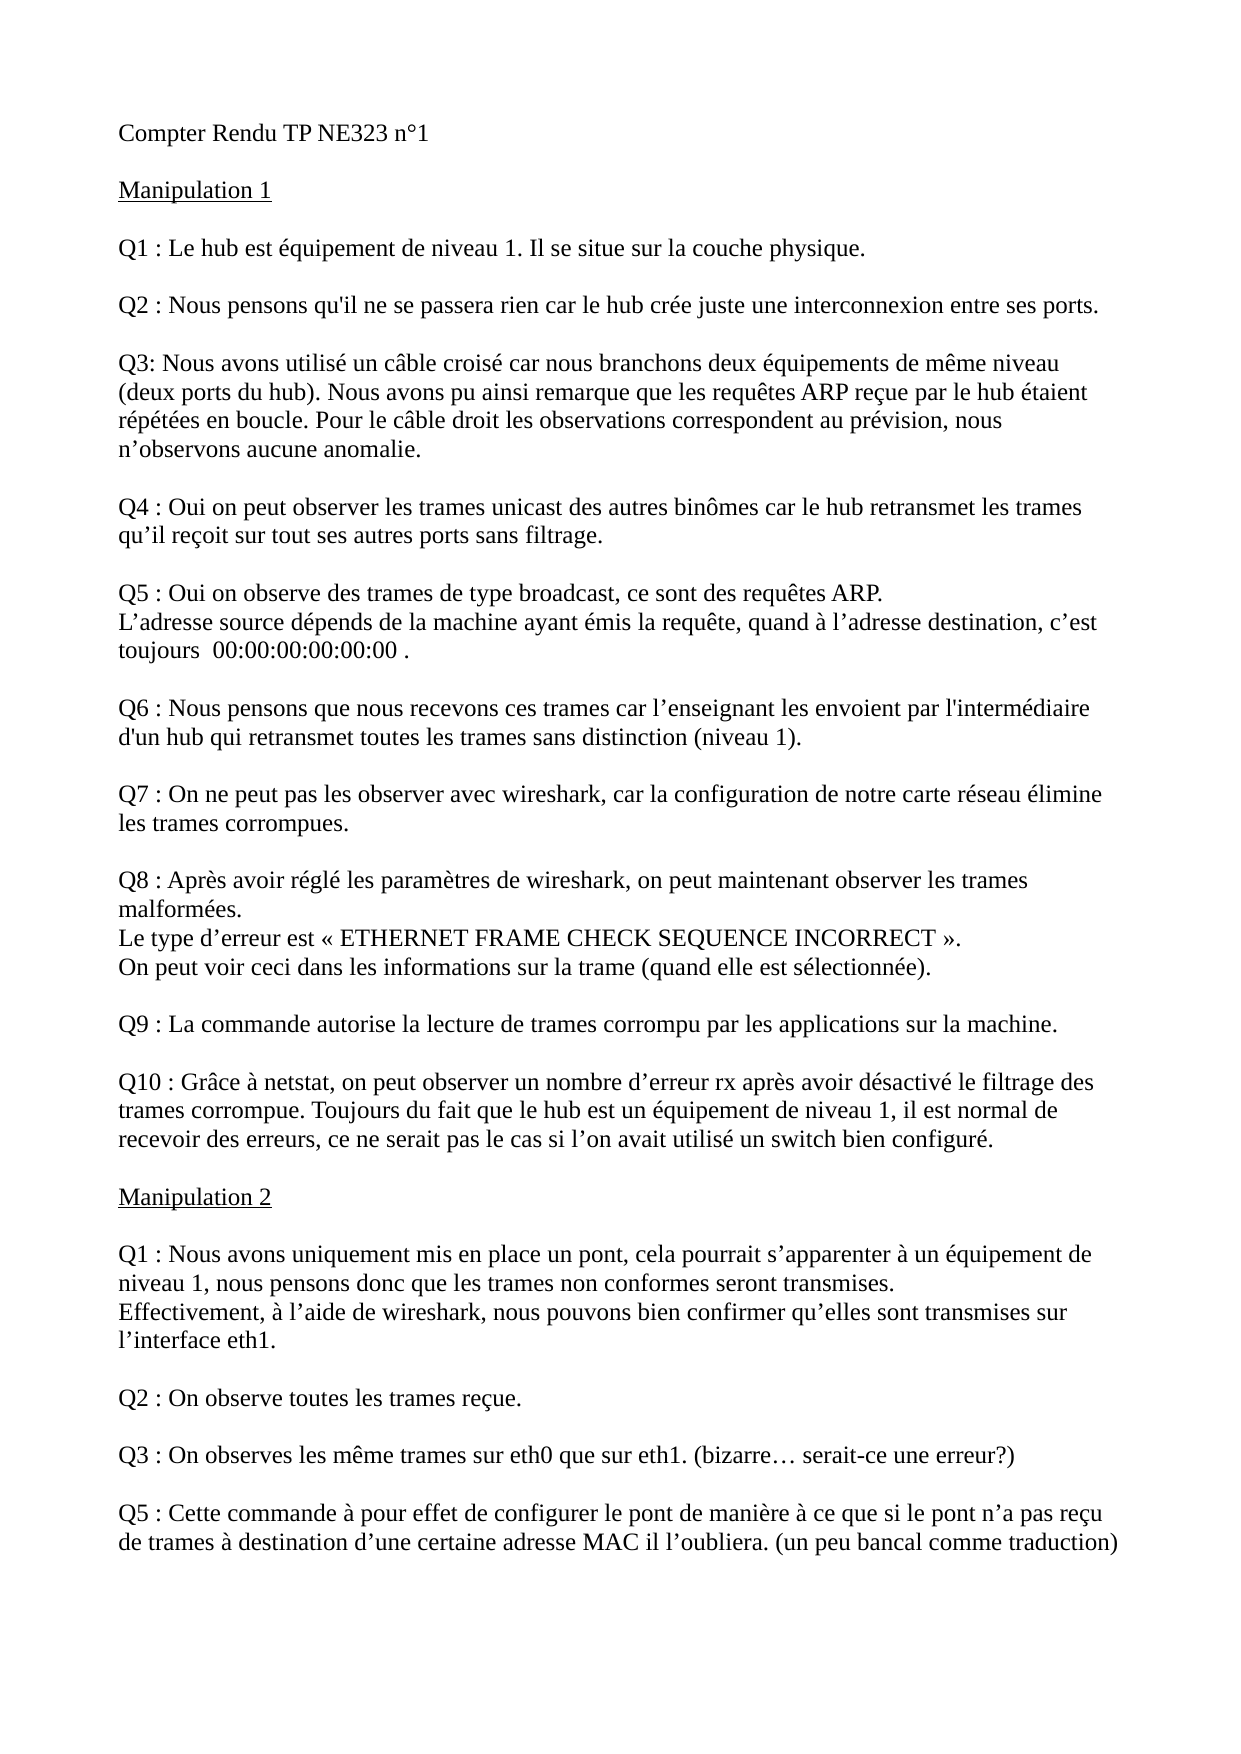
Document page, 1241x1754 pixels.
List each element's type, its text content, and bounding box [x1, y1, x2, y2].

text Effectivement, à l’aide de wireshark, nous pouvons bien confirmer qu’elles sont transmises sur l’interface eth1. [118, 1297, 1122, 1354]
text Manipulation 1 [118, 176, 1122, 204]
text Q9 : La commande autorise la lecture de trames corrompu par les applications sur la machine. [118, 1009, 1122, 1038]
text Q5 : Oui on observe des trames de type broadcast, ce sont des requêtes ARP. [118, 578, 1122, 607]
text Q1 : Nous avons uniquement mis en place un pont, cela pourrait s’apparenter à un équipement de niveau 1, nous pensons donc que les trames non conformes seront transmises. [118, 1239, 1122, 1297]
text L’adresse source dépends de la machine ayant émis la requête, quand à l’adresse destination, c’est toujours 00:00:00:00:00:00 . [118, 607, 1122, 664]
text Q8 : Après avoir réglé les paramètres de wireshark, on peut maintenant observer les trames malformées. [118, 866, 1122, 923]
text Q2 : On observe toutes les trames reçue. [118, 1383, 1122, 1412]
text Q3 : On observes les même trames sur eth0 que sur eth1. (bizarre… serait-ce une erreur?) [118, 1441, 1122, 1469]
text Q4 : Oui on peut observer les trames unicast des autres binômes car le hub retransmet les trames qu’il reçoit sur tout ses autres ports sans filtrage. [118, 492, 1122, 549]
text Q3: Nous avons utilisé un câble croisé car nous branchons deux équipements de même niveau (deux ports du hub). Nous avons pu ainsi remarque que les requêtes ARP reçue par le hub étaient répétées en boucle. Pour le câble droit les observations correspondent au prévision, nous n’observons aucune anomalie. [118, 348, 1122, 463]
text Q7 : On ne peut pas les observer avec wireshark, car la configuration de notre carte réseau élimine les trames corrompues. [118, 779, 1122, 837]
text On peut voir ceci dans les informations sur la trame (quand elle est sélectionnée). [118, 952, 1122, 981]
text Q1 : Le hub est équipement de niveau 1. Il se situe sur la couche physique. [118, 233, 1122, 262]
text Q5 : Cette commande à pour effet de configurer le pont de manière à ce que si le pont n’a pas reçu de trames à destination d’une certaine adresse MAC il l’oubliera. (un peu bancal comme traduction) [118, 1498, 1122, 1556]
text Manipulation 2 [118, 1182, 1122, 1211]
text Q6 : Nous pensons que nous recevons ces trames car l’enseignant les envoient par l'intermédiaire d'un hub qui retransmet toutes les trames sans distinction (niveau 1). [118, 693, 1122, 751]
text Q10 : Grâce à netstat, on peut observer un nombre d’erreur rx après avoir désactivé le filtrage des trames corrompue. Toujours du fait que le hub est un équipement de niveau 1, il est normal de recevoir des erreurs, ce ne serait pas le cas si l’on avait utilisé un switch bien configuré. [118, 1067, 1122, 1153]
text Q2 : Nous pensons qu'il ne se passera rien car le hub crée juste une interconnexion entre ses ports. [118, 291, 1122, 319]
text Le type d’erreur est « ETHERNET FRAME CHECK SEQUENCE INCORRECT ». [118, 923, 1122, 952]
text Compter Rendu TP NE323 n°1 [118, 118, 1122, 147]
